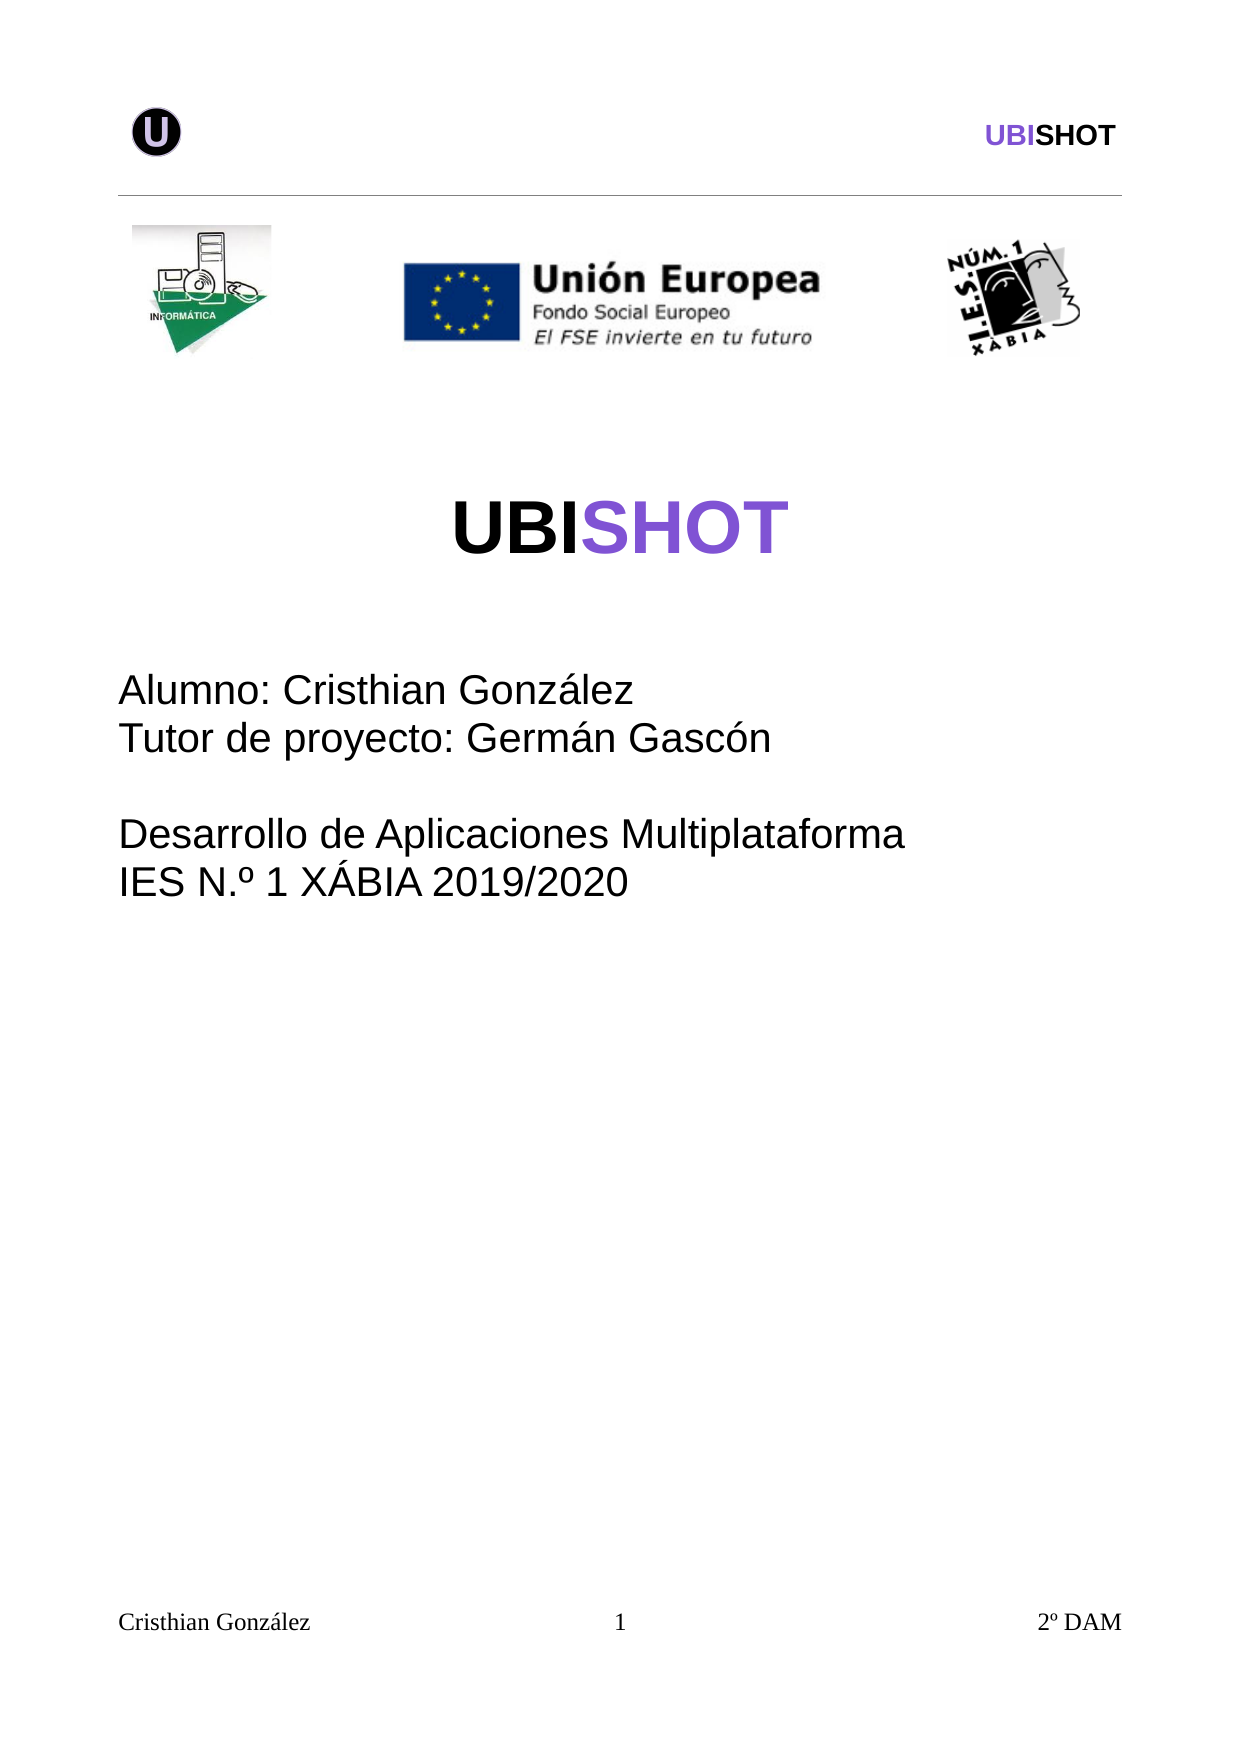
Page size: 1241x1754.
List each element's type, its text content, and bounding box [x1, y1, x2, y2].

text Alumno: Cristhian González [118, 666, 1122, 713]
text UBISHOT [118, 483, 1122, 570]
text Tutor de proyecto: Germán Gascón [118, 713, 1122, 761]
text Desarrollo de Aplicaciones Multiplataforma [118, 809, 1122, 857]
text IES N.º 1 XÁBIA 2019/2020 [118, 857, 1122, 905]
picture [132, 225, 272, 359]
picture [929, 216, 1097, 369]
picture [391, 249, 849, 358]
picture [130, 106, 183, 158]
